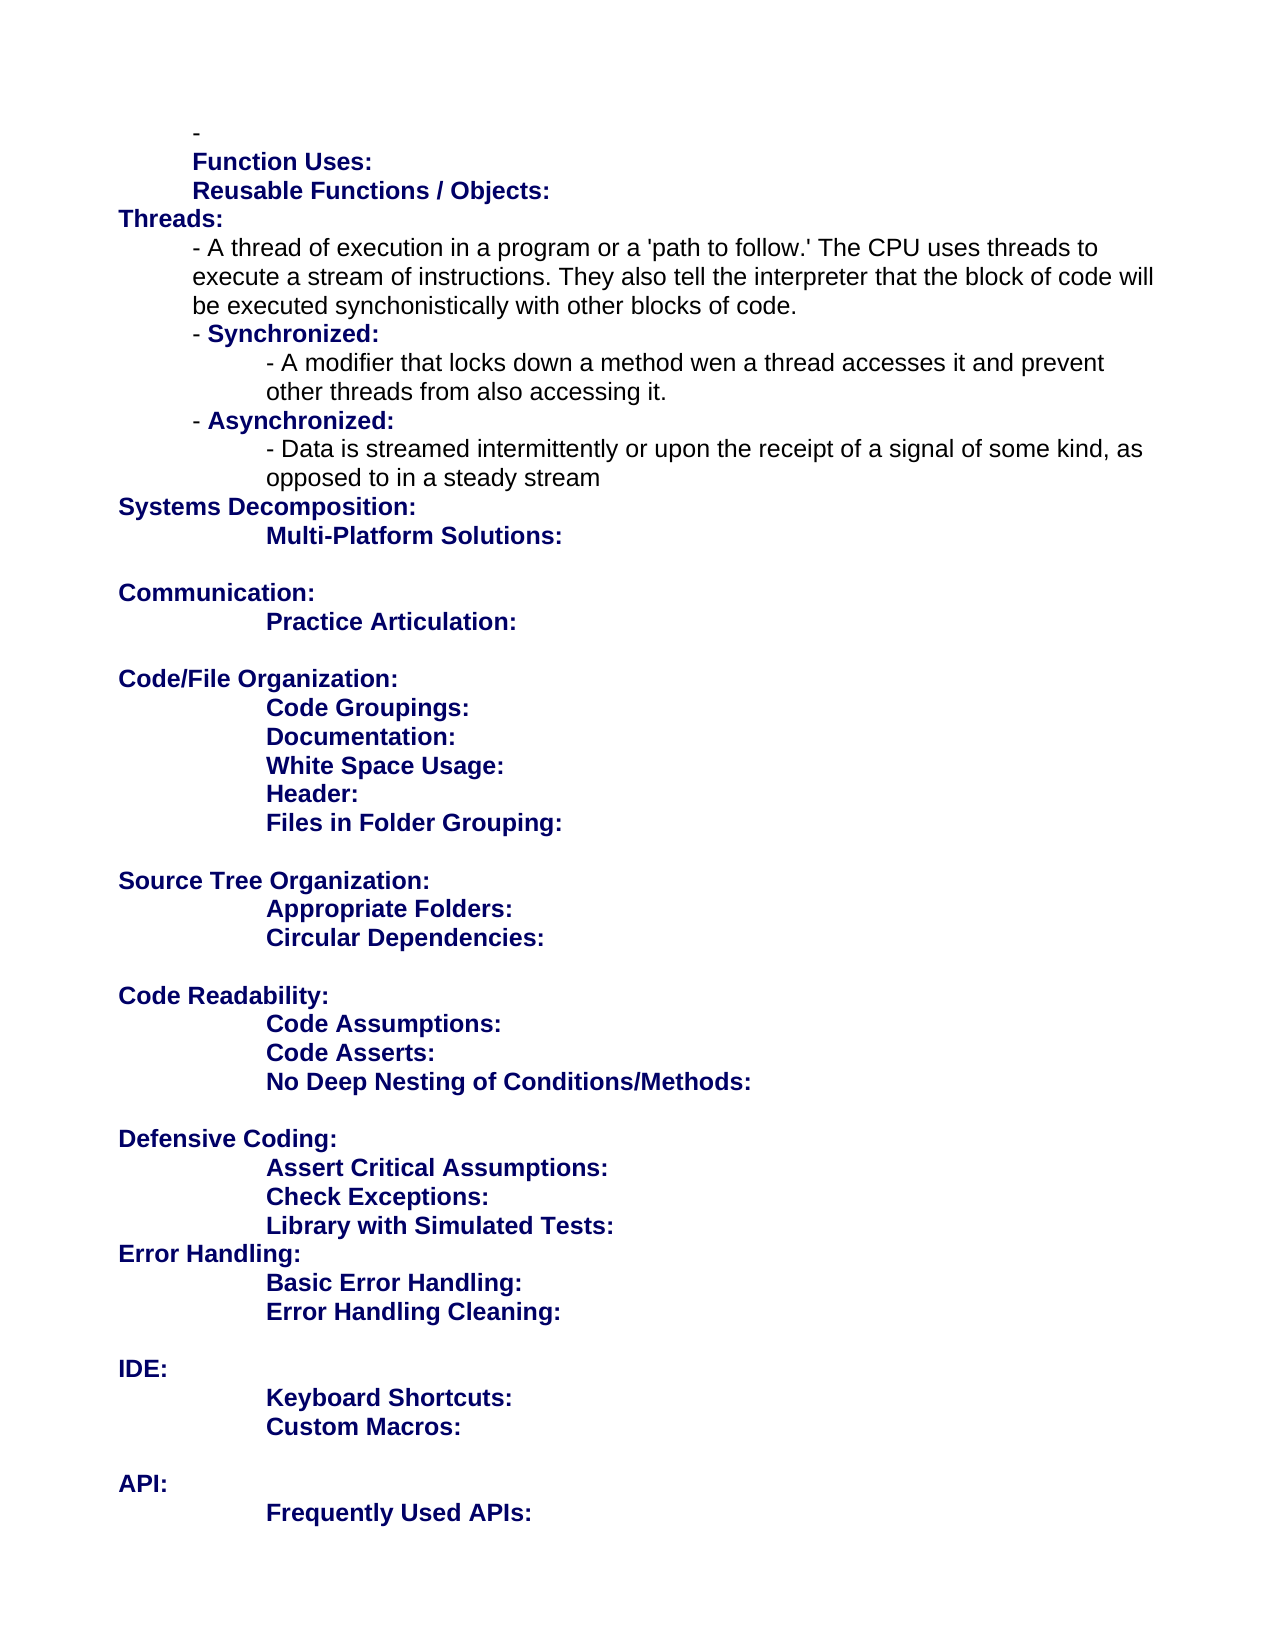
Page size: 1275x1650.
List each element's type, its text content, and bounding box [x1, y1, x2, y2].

text No Deep Nesting of Conditions/Methods: [118, 1067, 1157, 1096]
text Code/File Organization: [118, 664, 1157, 693]
text Files in Folder Grouping: [118, 808, 1157, 837]
text Source Tree Organization: [118, 866, 1157, 894]
text Appropriate Folders: [118, 894, 1157, 923]
text Reusable Functions / Objects: [118, 176, 1157, 204]
text Custom Macros: [118, 1412, 1157, 1441]
text - Data is streamed intermittently or upon the receipt of a signal of some kind, as opposed to in a steady stream [118, 434, 1157, 492]
text Systems Decomposition: [118, 492, 1157, 521]
text API: [118, 1469, 1157, 1498]
text Communication: [118, 578, 1157, 607]
text - A thread of execution in a program or a 'path to follow.' The CPU uses threads to execute a stream of instructions. They also tell the interpreter that the block of code will be executed synchonistically with other blocks of code. [118, 233, 1157, 319]
text White Space Usage: [118, 751, 1157, 779]
text - Synchronized: [118, 319, 1157, 348]
text - Asynchronized: [118, 406, 1157, 434]
text Multi-Platform Solutions: [118, 521, 1157, 549]
text Code Asserts: [118, 1038, 1157, 1067]
text Code Groupings: [118, 693, 1157, 722]
text Circular Dependencies: [118, 923, 1157, 981]
text Code Assumptions: [118, 1009, 1157, 1038]
text Defensive Coding: [118, 1124, 1157, 1153]
text Practice Articulation: [118, 607, 1157, 636]
text Threads: [118, 204, 1157, 233]
text Check Exceptions: Library with Simulated Tests: [118, 1182, 1157, 1239]
text Frequently Used APIs: [118, 1498, 1157, 1527]
text Documentation: [118, 722, 1157, 751]
text Header: [118, 779, 1157, 808]
text Assert Critical Assumptions: [118, 1153, 1157, 1182]
text Code Readability: [118, 981, 1157, 1009]
text Basic Error Handling: [118, 1268, 1157, 1297]
text IDE: [118, 1354, 1157, 1383]
text Error Handling: [118, 1239, 1157, 1268]
text Error Handling Cleaning: [118, 1297, 1157, 1326]
text Keyboard Shortcuts: [118, 1383, 1157, 1412]
text - [118, 118, 1157, 147]
text - A modifier that locks down a method wen a thread accesses it and prevent other threads from also accessing it. [118, 348, 1157, 406]
text Function Uses: [118, 147, 1157, 176]
